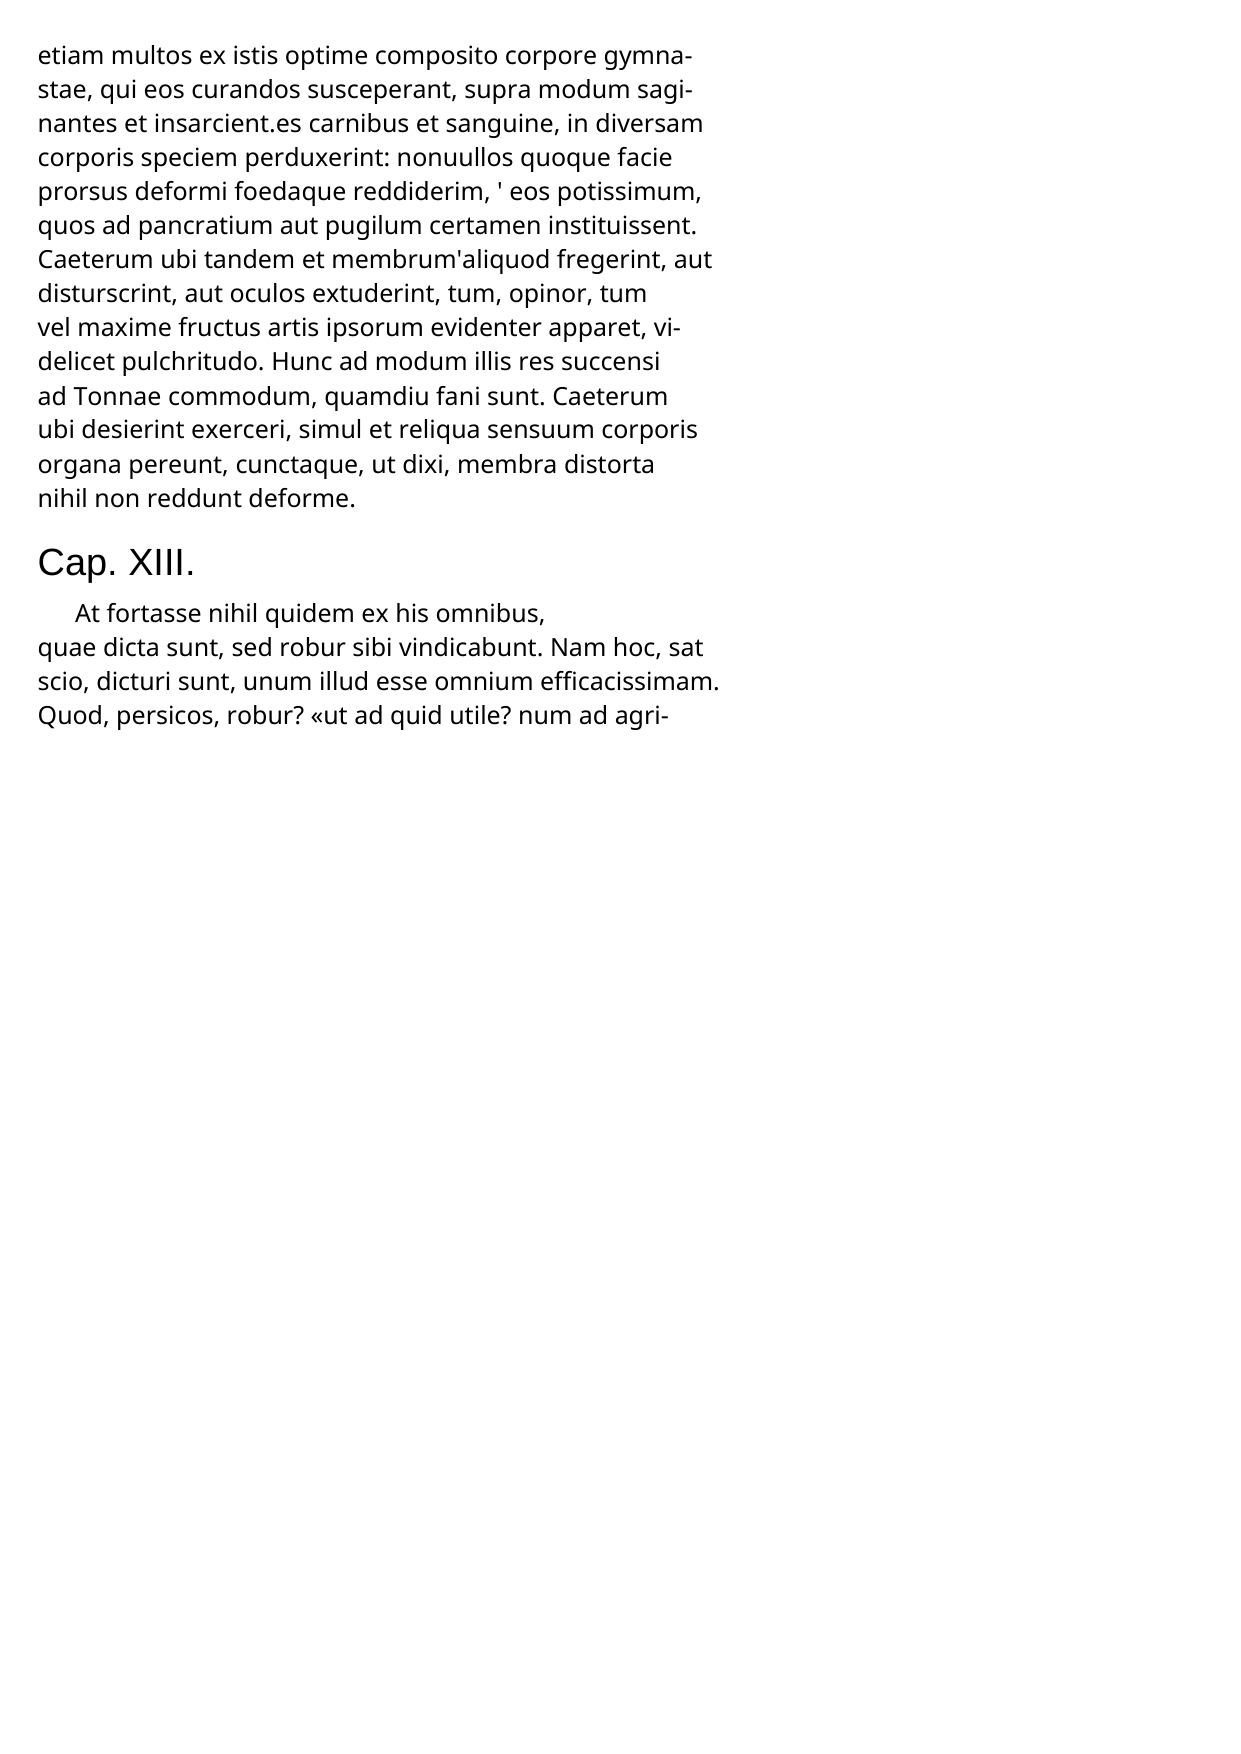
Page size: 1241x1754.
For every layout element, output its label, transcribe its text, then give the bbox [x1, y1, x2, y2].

subtitle Cap. XIII. [37, 539, 1203, 583]
text At fortasse nihil quidem ex his omnibus, quae dicta sunt, sed robur sibi vindicabunt. Nam hoc, sat scio, dicturi sunt, unum illud esse omnium efficacissimam. Quod, persicos, robur? «ut ad quid utile? num ad agri- [37, 596, 1203, 732]
text etiam multos ex istis optime composito corpore gymna- stae, qui eos curandos susceperant, supra modum sagi- nantes et insarcient.es carnibus et sanguine, in diversam corporis speciem perduxerint: nonuullos quoque facie prorsus deformi foedaque reddiderim, ' eos potissimum, quos ad pancratium aut pugilum certamen instituissent. Caeterum ubi tandem et membrum'aliquod fregerint, aut disturscrint, aut oculos extuderint, tum, opinor, tum vel maxime fructus artis ipsorum evidenter apparet, vi- delicet pulchritudo. Hunc ad modum illis res succensi ad Tonnae commodum, quamdiu fani sunt. Caeterum ubi desierint exerceri, simul et reliqua sensuum corporis organa pereunt, cunctaque, ut dixi, membra distorta nihil non reddunt deforme. [37, 37, 1203, 514]
